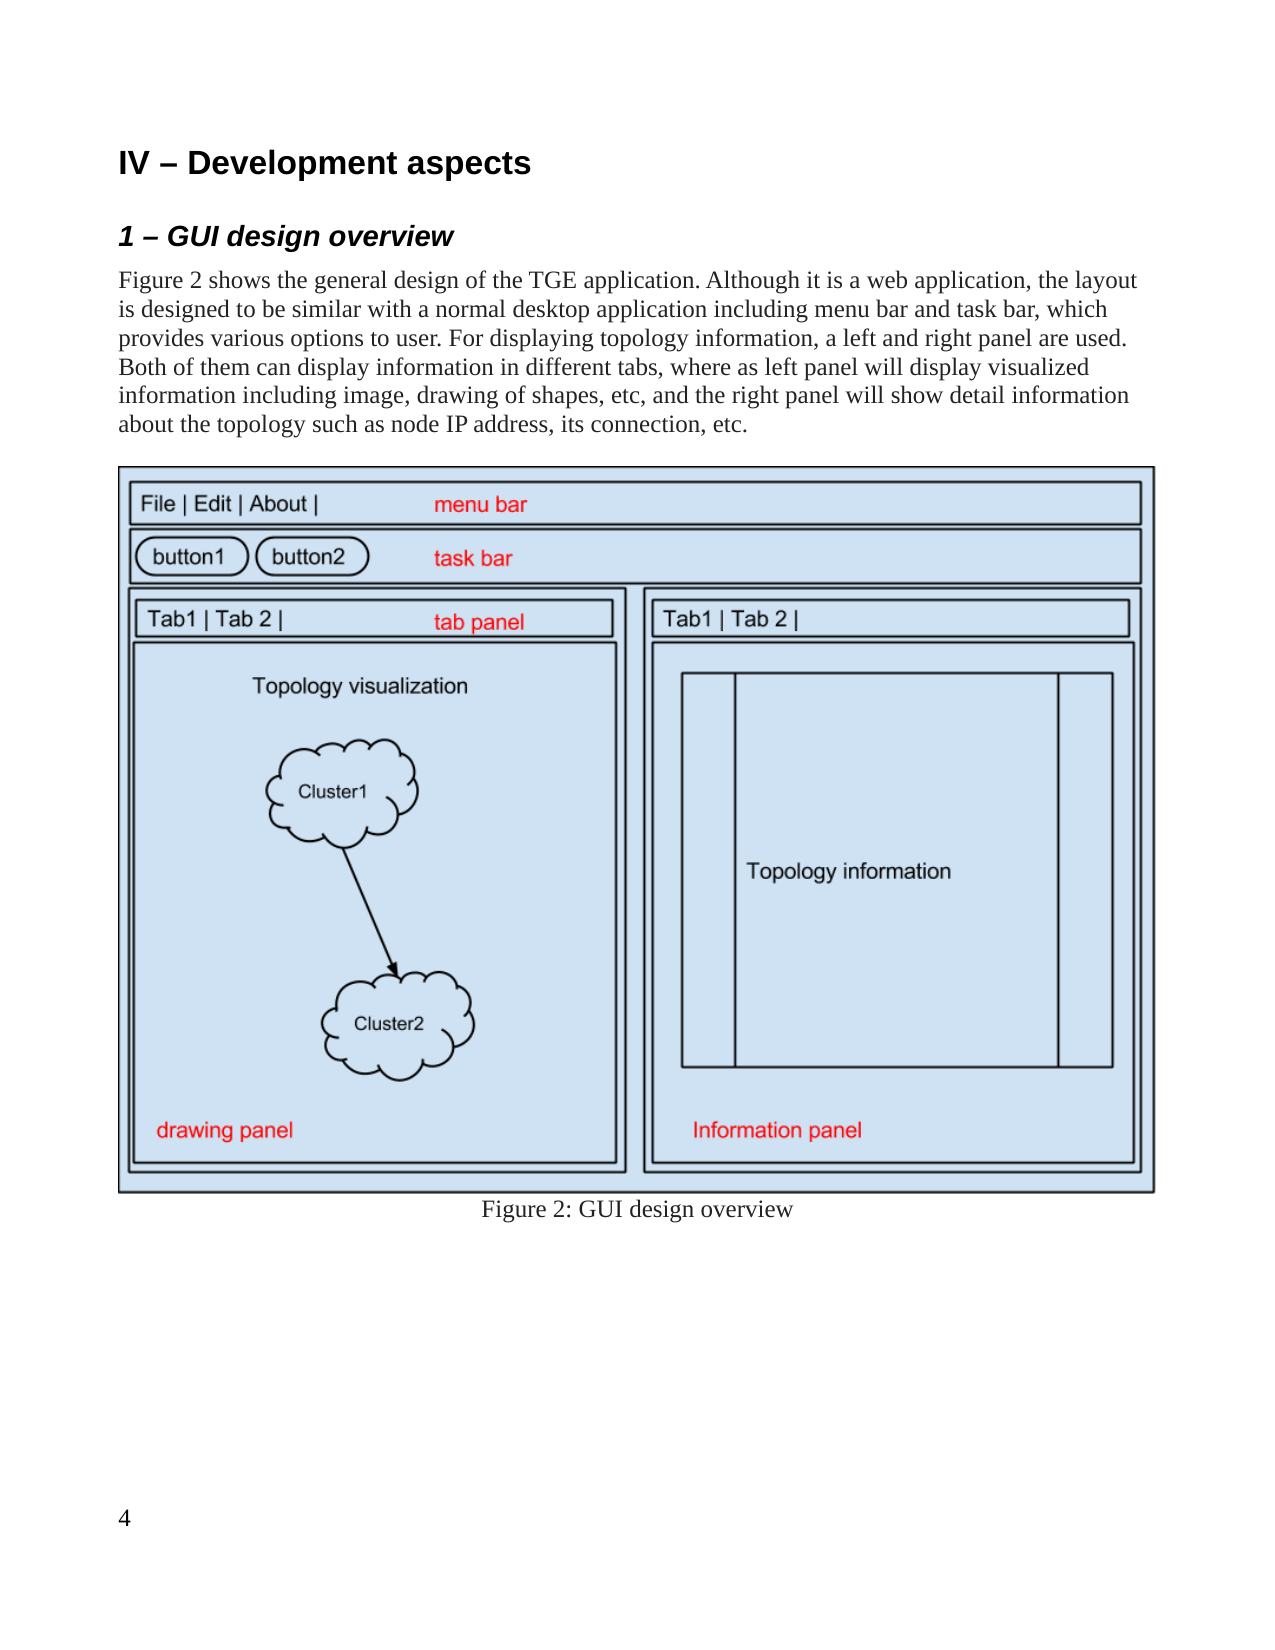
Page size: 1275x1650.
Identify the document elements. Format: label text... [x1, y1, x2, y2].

text Figure 2 shows the general design of the TGE application. Although it is a web application, the layout is designed to be similar with a normal desktop application including menu bar and task bar, which provides various options to user. For displaying topology information, a left and right panel are used. Both of them can display information in different tabs, where as left panel will display visualized information including image, drawing of shapes, etc, and the right panel will show detail information about the topology such as node IP address, its connection, etc. [118, 265, 1157, 438]
subtitle IV – Development aspects [118, 143, 1157, 182]
text Figure 2: GUI design overview [118, 1194, 1157, 1223]
subtitle 1 – GUI design overview [118, 219, 1157, 253]
picture [118, 466, 1157, 1194]
